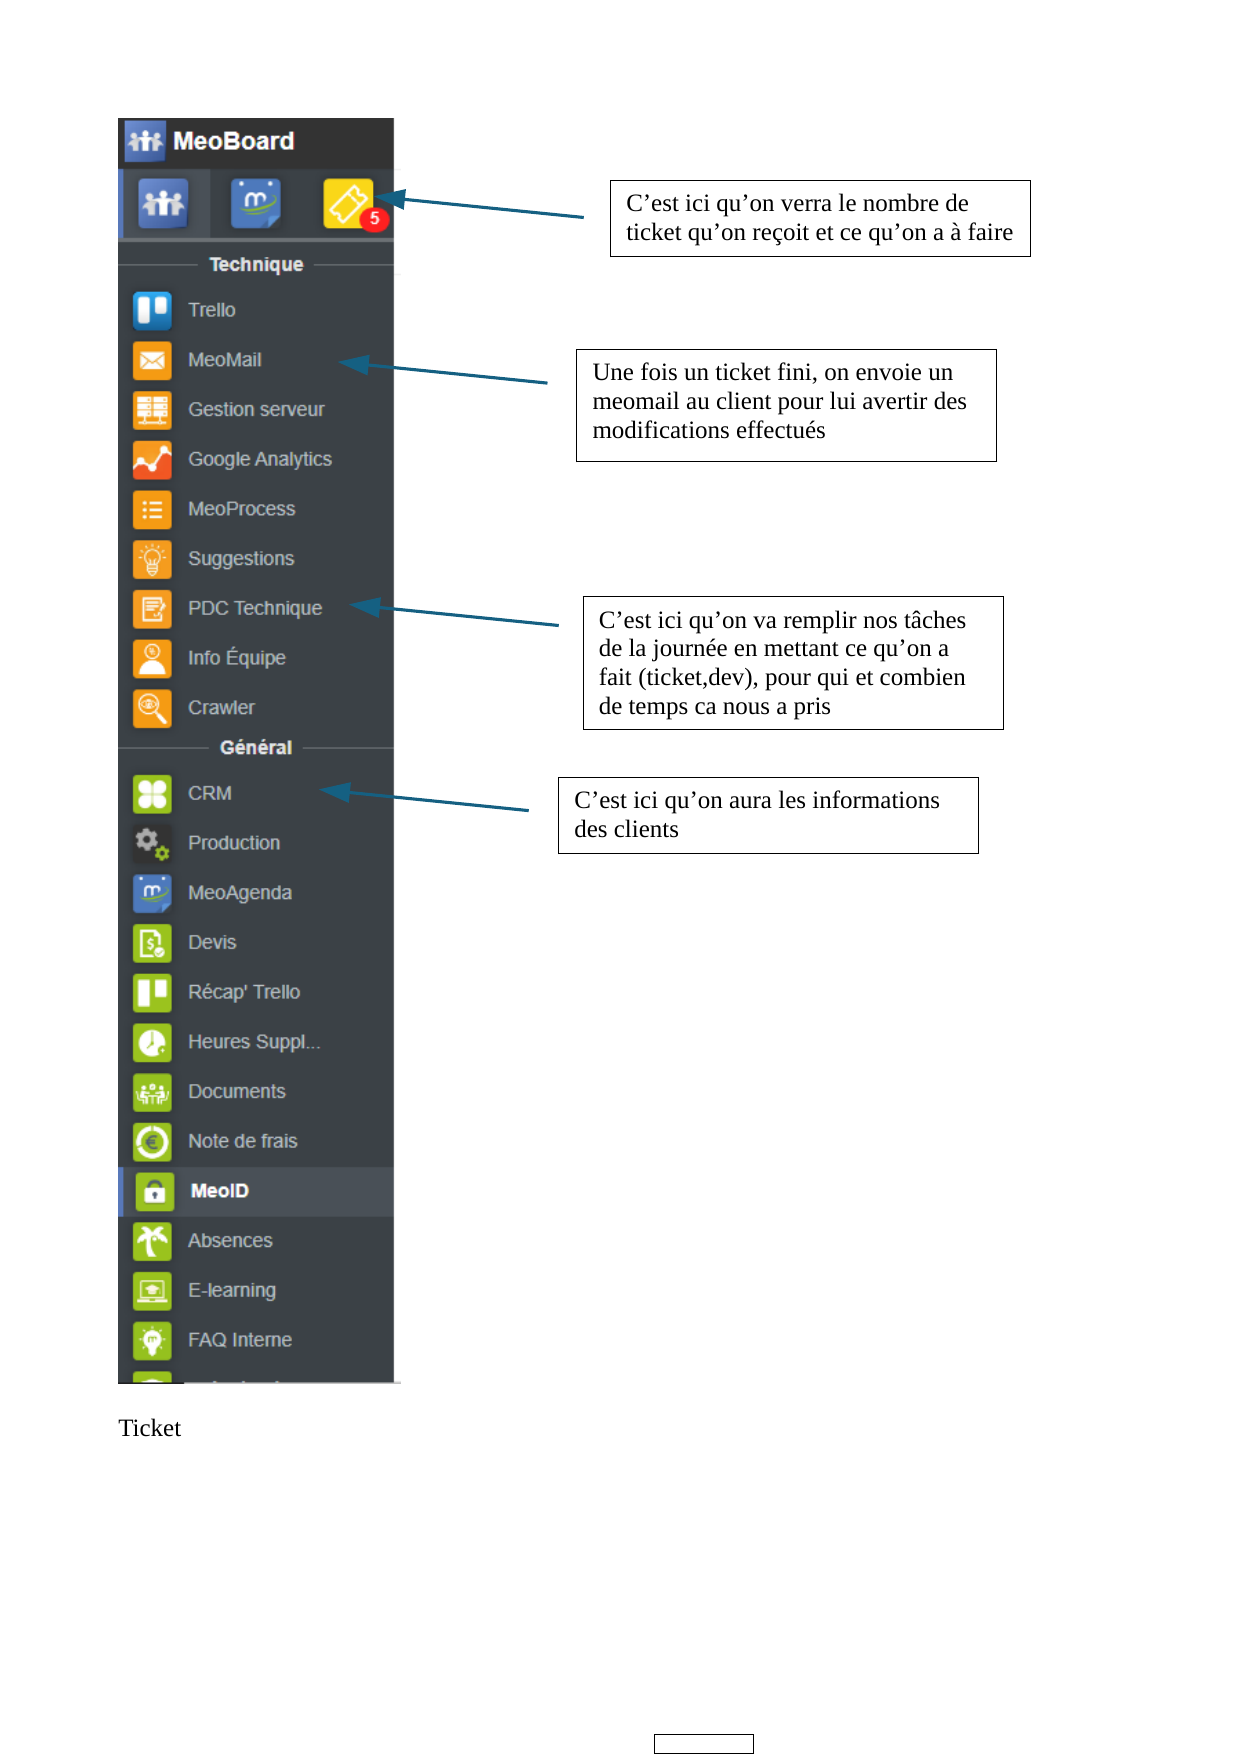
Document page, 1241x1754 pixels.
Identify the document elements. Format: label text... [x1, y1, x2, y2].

text Ticket [118, 1413, 1122, 1441]
text C’est ici qu’on aura les informations des clients [574, 785, 963, 843]
text C’est ici qu’on verra le nombre de ticket qu’on reçoit et ce qu’on a à faire [626, 188, 1015, 246]
text Une fois un ticket fini, on envoie un meomail au client pour lui avertir des modifications effectués [592, 357, 981, 443]
text [655, 1735, 753, 1753]
text C’est ici qu’on va remplir nos tâches de la journée en mettant ce qu’on a fait (ticket,dev), pour qui et combien de temps ca nous a pris [598, 605, 988, 720]
